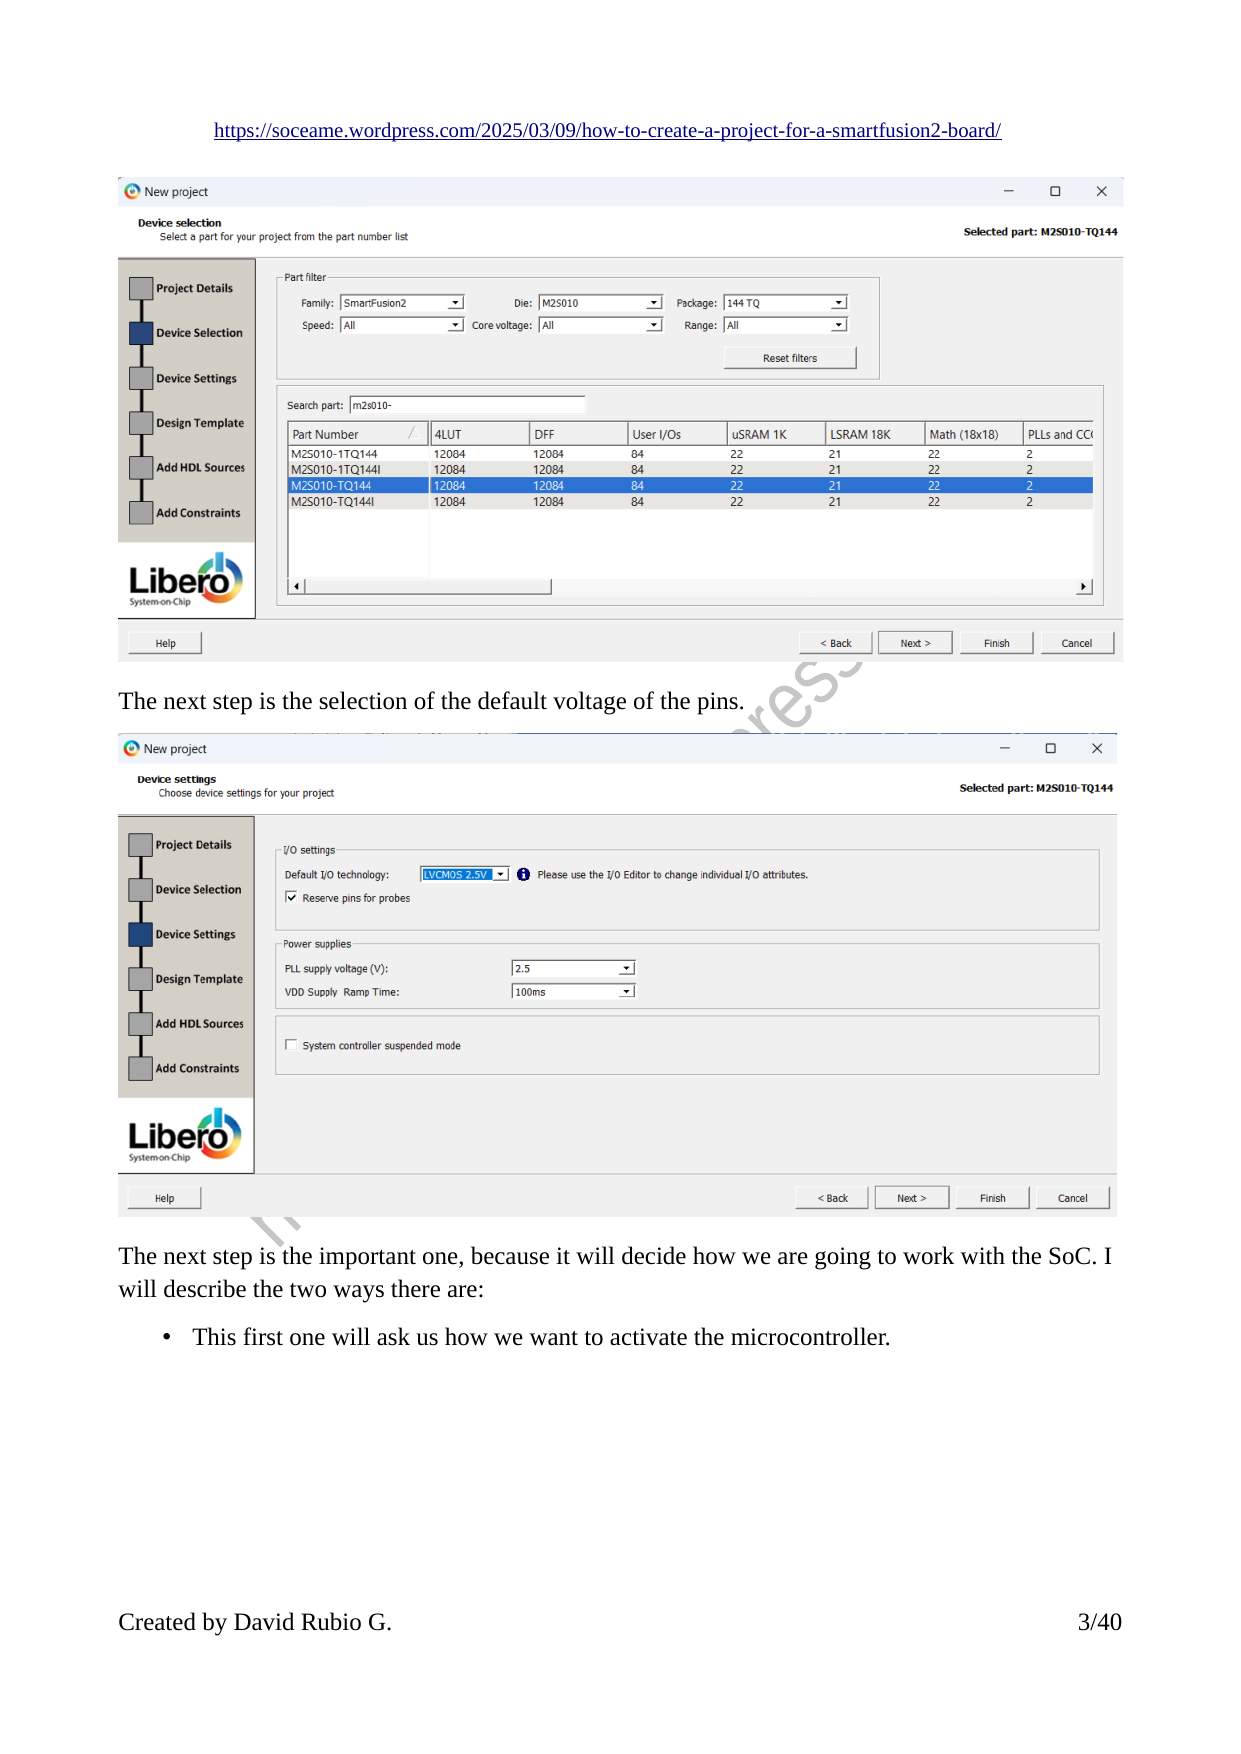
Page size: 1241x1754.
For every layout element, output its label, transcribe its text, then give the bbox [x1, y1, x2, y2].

text The next step is the selection of the default voltage of the pins. [118, 686, 778, 715]
text [785, 686, 1122, 715]
list This first one will ask us how we want to activate the microcontroller. [162, 1322, 1122, 1350]
text The next step is the important one, because it will decide how we are going to work with the SoC. I will describe the two ways there are: [118, 1241, 1122, 1303]
picture [118, 733, 1118, 1217]
picture [118, 177, 1124, 662]
